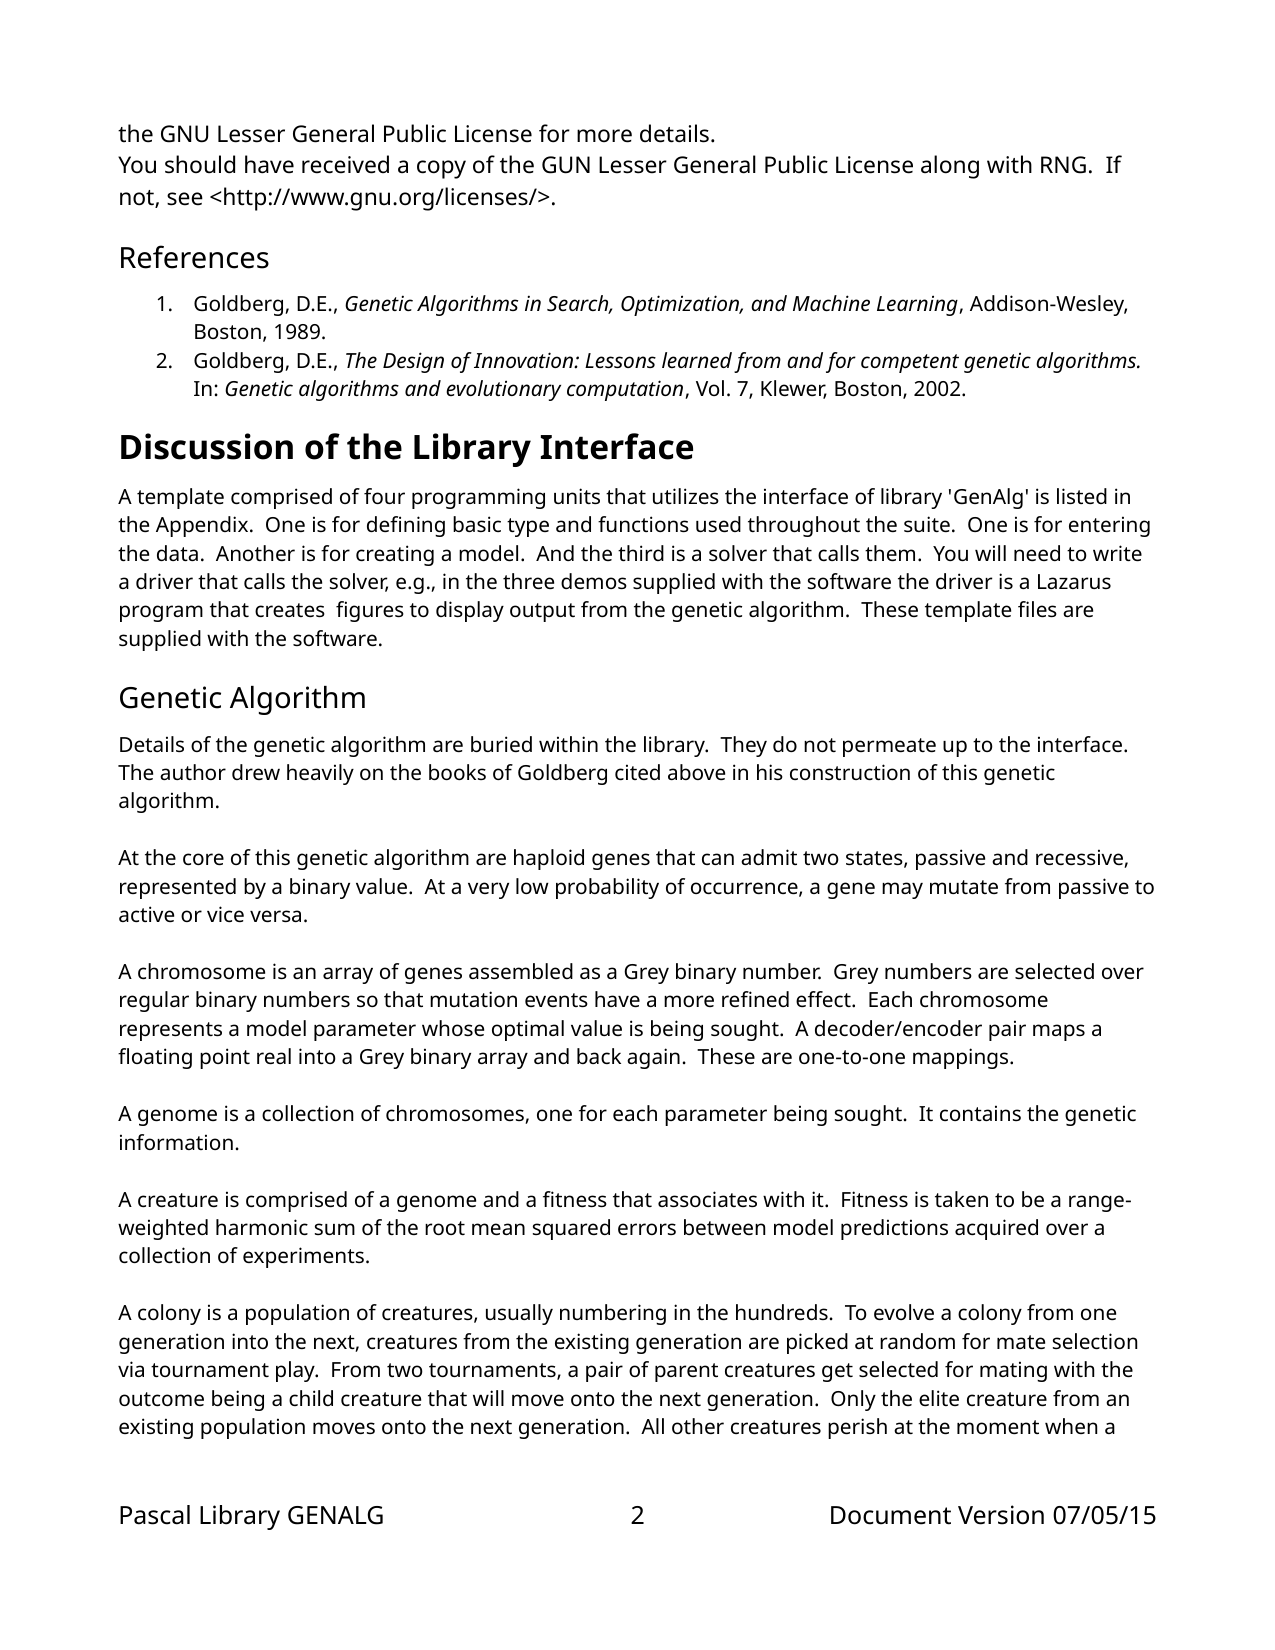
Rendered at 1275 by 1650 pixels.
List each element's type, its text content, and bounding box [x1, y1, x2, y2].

subtitle Discussion of the Library Interface [118, 424, 1157, 469]
list Goldberg, D.E., The Design of Innovation: Lessons learned from and for competent genetic algorithms. In: Genetic algorithms and evolutionary computation, Vol. 7, Klewer, Boston, 2002. [156, 346, 1157, 403]
subtitle References [118, 237, 1157, 277]
text A colony is a population of creatures, usually numbering in the hundreds. To evolve a colony from one generation into the next, creatures from the existing generation are picked at random for mate selection via tournament play. From two tournaments, a pair of parent creatures get selected for mating with the outcome being a child creature that will move onto the next generation. Only the elite creature from an existing population moves onto the next generation. All other creatures perish at the moment when a [118, 1298, 1157, 1441]
text You should have received a copy of the GUN Lesser General Public License along with RNG. If not, see <http://www.gnu.org/licenses/>. [118, 149, 1157, 212]
subtitle Genetic Algorithm [118, 677, 1157, 717]
text A chromosome is an array of genes assembled as a Grey binary number. Grey numbers are selected over regular binary numbers so that mutation events have a more refined effect. Each chromosome represents a model parameter whose optimal value is being sought. A decoder/encoder pair maps a floating point real into a Grey binary array and back again. These are one-to-one mappings. [118, 957, 1157, 1071]
text A creature is comprised of a genome and a fitness that associates with it. Fitness is taken to be a range-weighted harmonic sum of the root mean squared errors between model predictions acquired over a collection of experiments. [118, 1185, 1157, 1270]
text At the core of this genetic algorithm are haploid genes that can admit two states, passive and recessive, represented by a binary value. At a very low probability of occurrence, a gene may mutate from passive to active or vice versa. [118, 843, 1157, 929]
text the GNU Lesser General Public License for more details. [118, 118, 1157, 149]
list Goldberg, D.E., Genetic Algorithms in Search, Optimization, and Machine Learning, Addison-Wesley, Boston, 1989. [156, 289, 1157, 346]
text A template comprised of four programming units that utilizes the interface of library 'GenAlg' is listed in the Appendix. One is for defining basic type and functions used throughout the suite. One is for entering the data. Another is for creating a model. And the third is a solver that calls them. You will need to write a driver that calls the solver, e.g., in the three demos supplied with the software the driver is a Lazarus program that creates figures to display output from the genetic algorithm. These template files are supplied with the software. [118, 482, 1157, 652]
text Details of the genetic algorithm are buried within the library. They do not permeate up to the interface. The author drew heavily on the books of Goldberg cited above in his construction of this genetic algorithm. [118, 730, 1157, 815]
text A genome is a collection of chromosomes, one for each parameter being sought. It contains the genetic information. [118, 1099, 1157, 1156]
